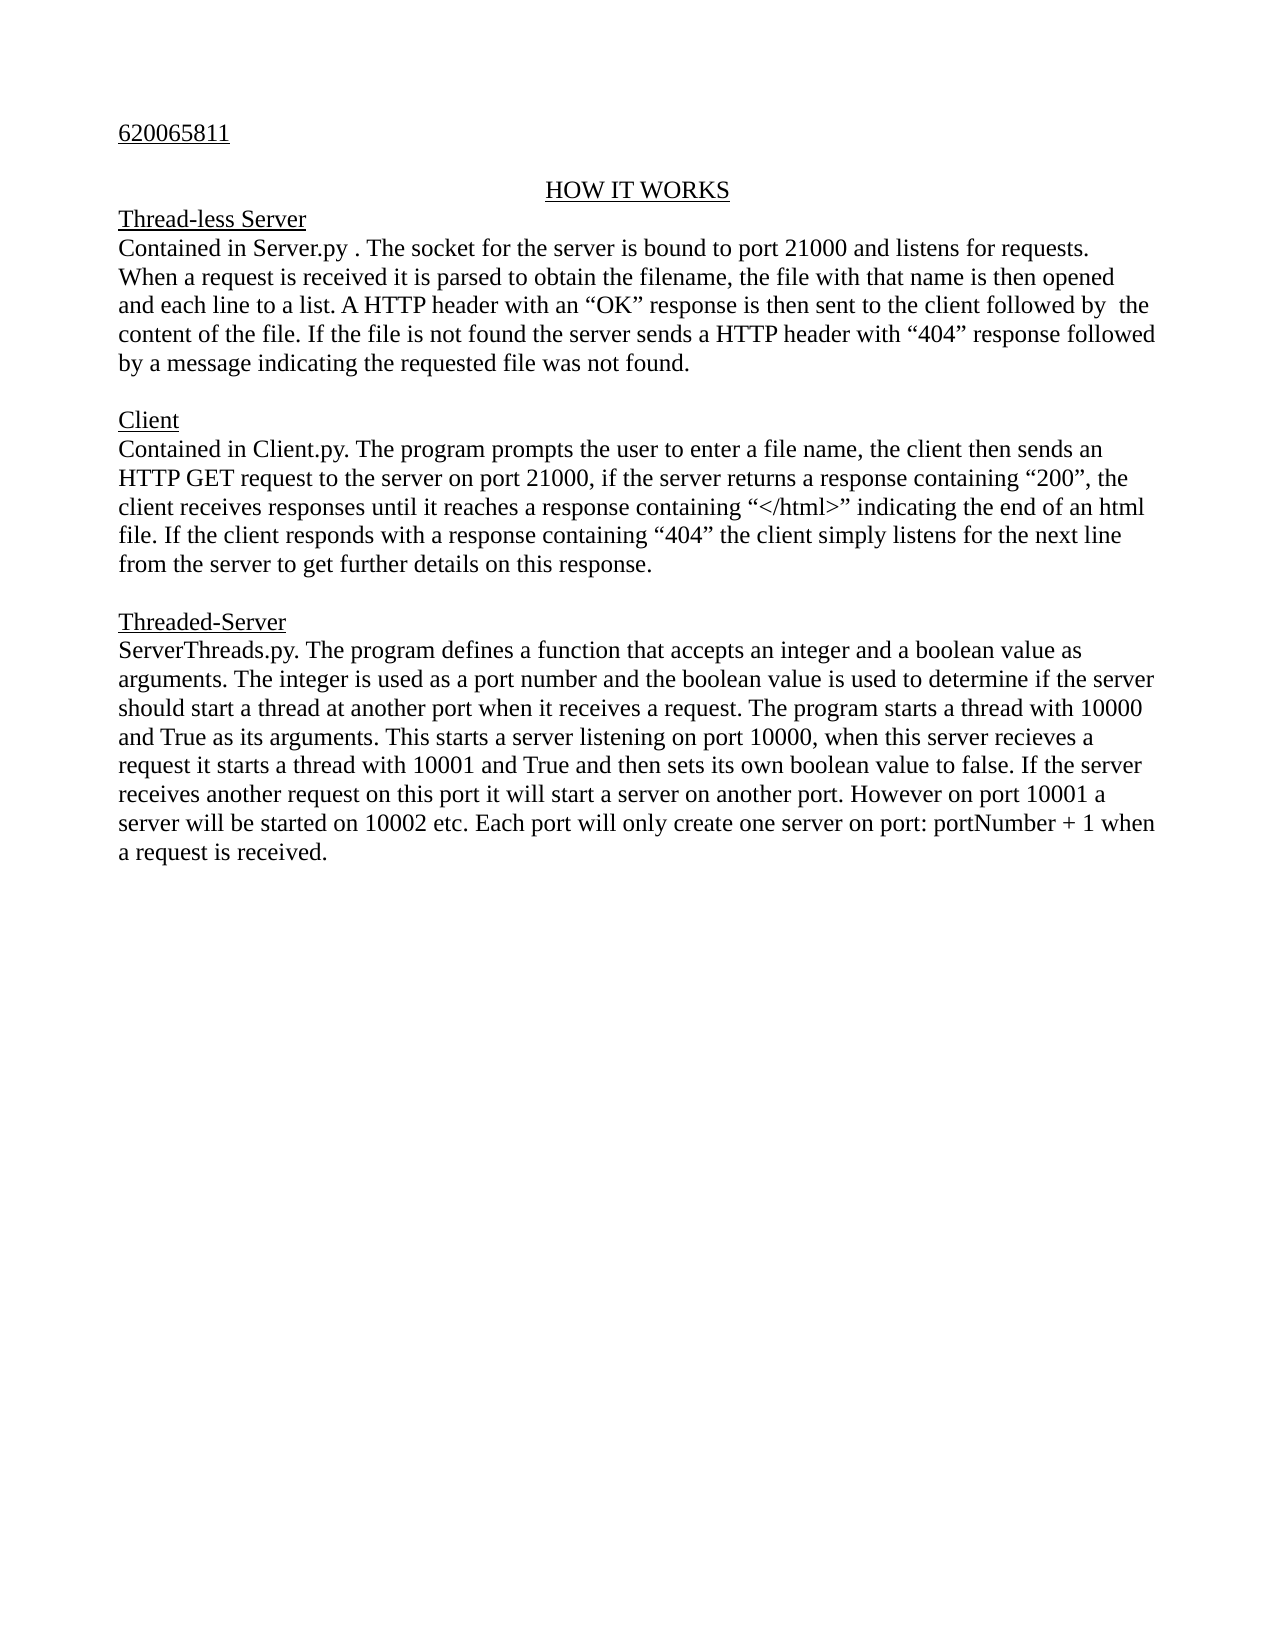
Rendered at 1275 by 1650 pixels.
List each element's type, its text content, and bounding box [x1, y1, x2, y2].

text Client [118, 406, 1157, 434]
text When a request is received it is parsed to obtain the filename, the file with that name is then opened and each line to a list. A HTTP header with an “OK” response is then sent to the client followed by the content of the file. If the file is not found the server sends a HTTP header with “404” response followed by a message indicating the requested file was not found. [118, 262, 1157, 377]
text Thread-less Server [118, 204, 1157, 233]
text Contained in Client.py. The program prompts the user to enter a file name, the client then sends an HTTP GET request to the server on port 21000, if the server returns a response containing “200”, the client receives responses until it reaches a response containing “</html>” indicating the end of an html file. If the client responds with a response containing “404” the client simply listens for the next line from the server to get further details on this response. [118, 434, 1157, 578]
text Contained in Server.py . The socket for the server is bound to port 21000 and listens for requests. [118, 233, 1157, 262]
text Threaded-Server [118, 607, 1157, 636]
text HOW IT WORKS [118, 176, 1157, 204]
text 620065811 [118, 118, 1157, 147]
text ServerThreads.py. The program defines a function that accepts an integer and a boolean value as arguments. The integer is used as a port number and the boolean value is used to determine if the server should start a thread at another port when it receives a request. The program starts a thread with 10000 and True as its arguments. This starts a server listening on port 10000, when this server recieves a request it starts a thread with 10001 and True and then sets its own boolean value to false. If the server receives another request on this port it will start a server on another port. However on port 10001 a server will be started on 10002 etc. Each port will only create one server on port: portNumber + 1 when a request is received. [118, 636, 1157, 866]
